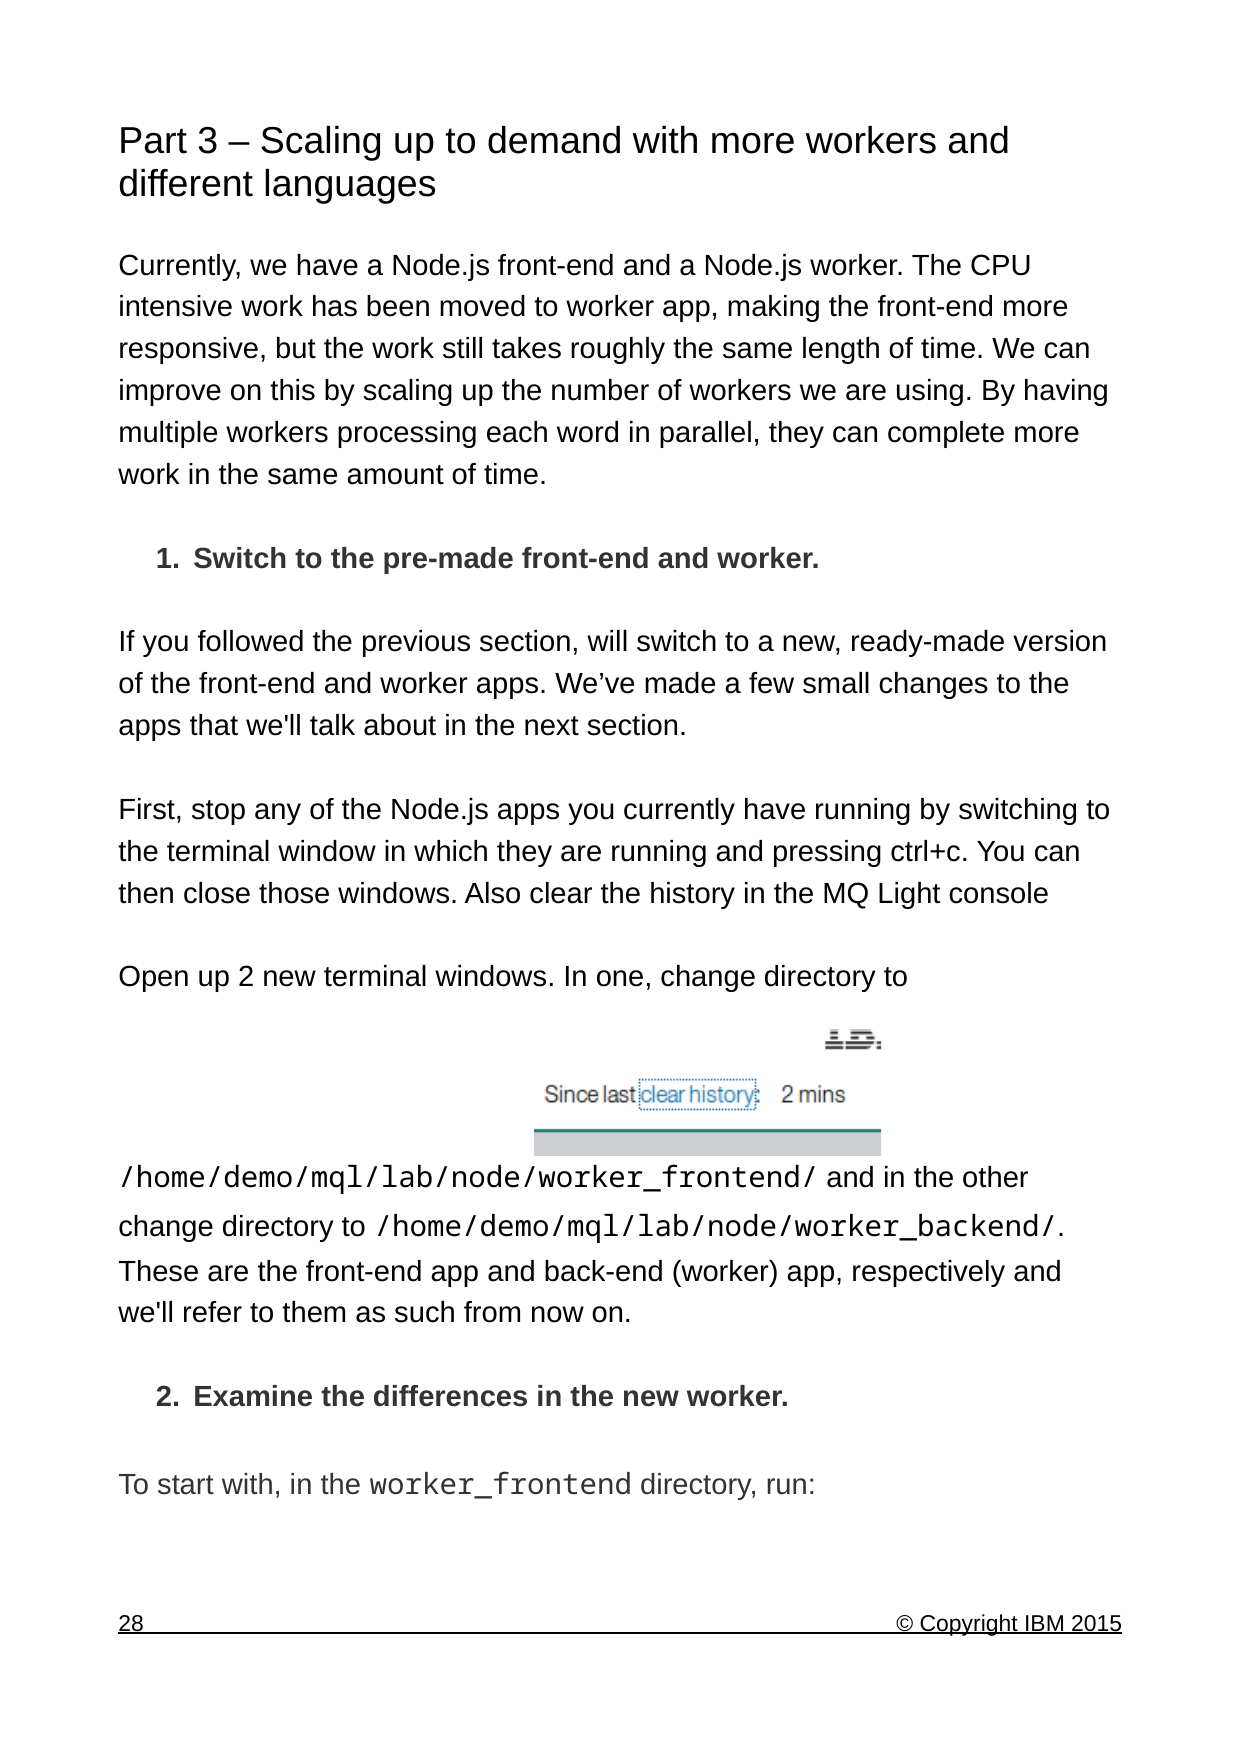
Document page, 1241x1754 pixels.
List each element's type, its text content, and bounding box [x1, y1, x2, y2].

picture [534, 1029, 882, 1156]
text Open up 2 new terminal windows. In one, change directory to /home/demo/mql/lab/node/worker_frontend/ and in the other change directory to /home/demo/mql/lab/node/worker_backend/. These are the front-end app and back-end (worker) app, respectively and we'll refer to them as such from now on. [118, 959, 1122, 1329]
list Examine the differences in the new worker. [156, 1379, 1122, 1413]
text If you followed the previous section, will switch to a new, ready-made version of the front-end and worker apps. We’ve made a few small changes to the apps that we'll talk about in the next section. [118, 624, 1122, 742]
text To start with, in the worker_frontend directory, run: [118, 1463, 1122, 1503]
subtitle Part 3 – Scaling up to demand with more workers and different languages [118, 118, 1122, 204]
list Switch to the pre-made front-end and worker. [156, 541, 1122, 574]
text First, stop any of the Node.js apps you currently have running by switching to the terminal window in which they are running and pressing ctrl+c. You can then close those windows. Also clear the history in the MQ Light console [118, 792, 1122, 909]
text Currently, we have a Node.js front-end and a Node.js worker. The CPU intensive work has been moved to worker app, making the front-end more responsive, but the work still takes roughly the same length of time. We can improve on this by scaling up the number of workers we are using. By having multiple workers processing each word in parallel, they can complete more work in the same amount of time. [118, 247, 1122, 490]
